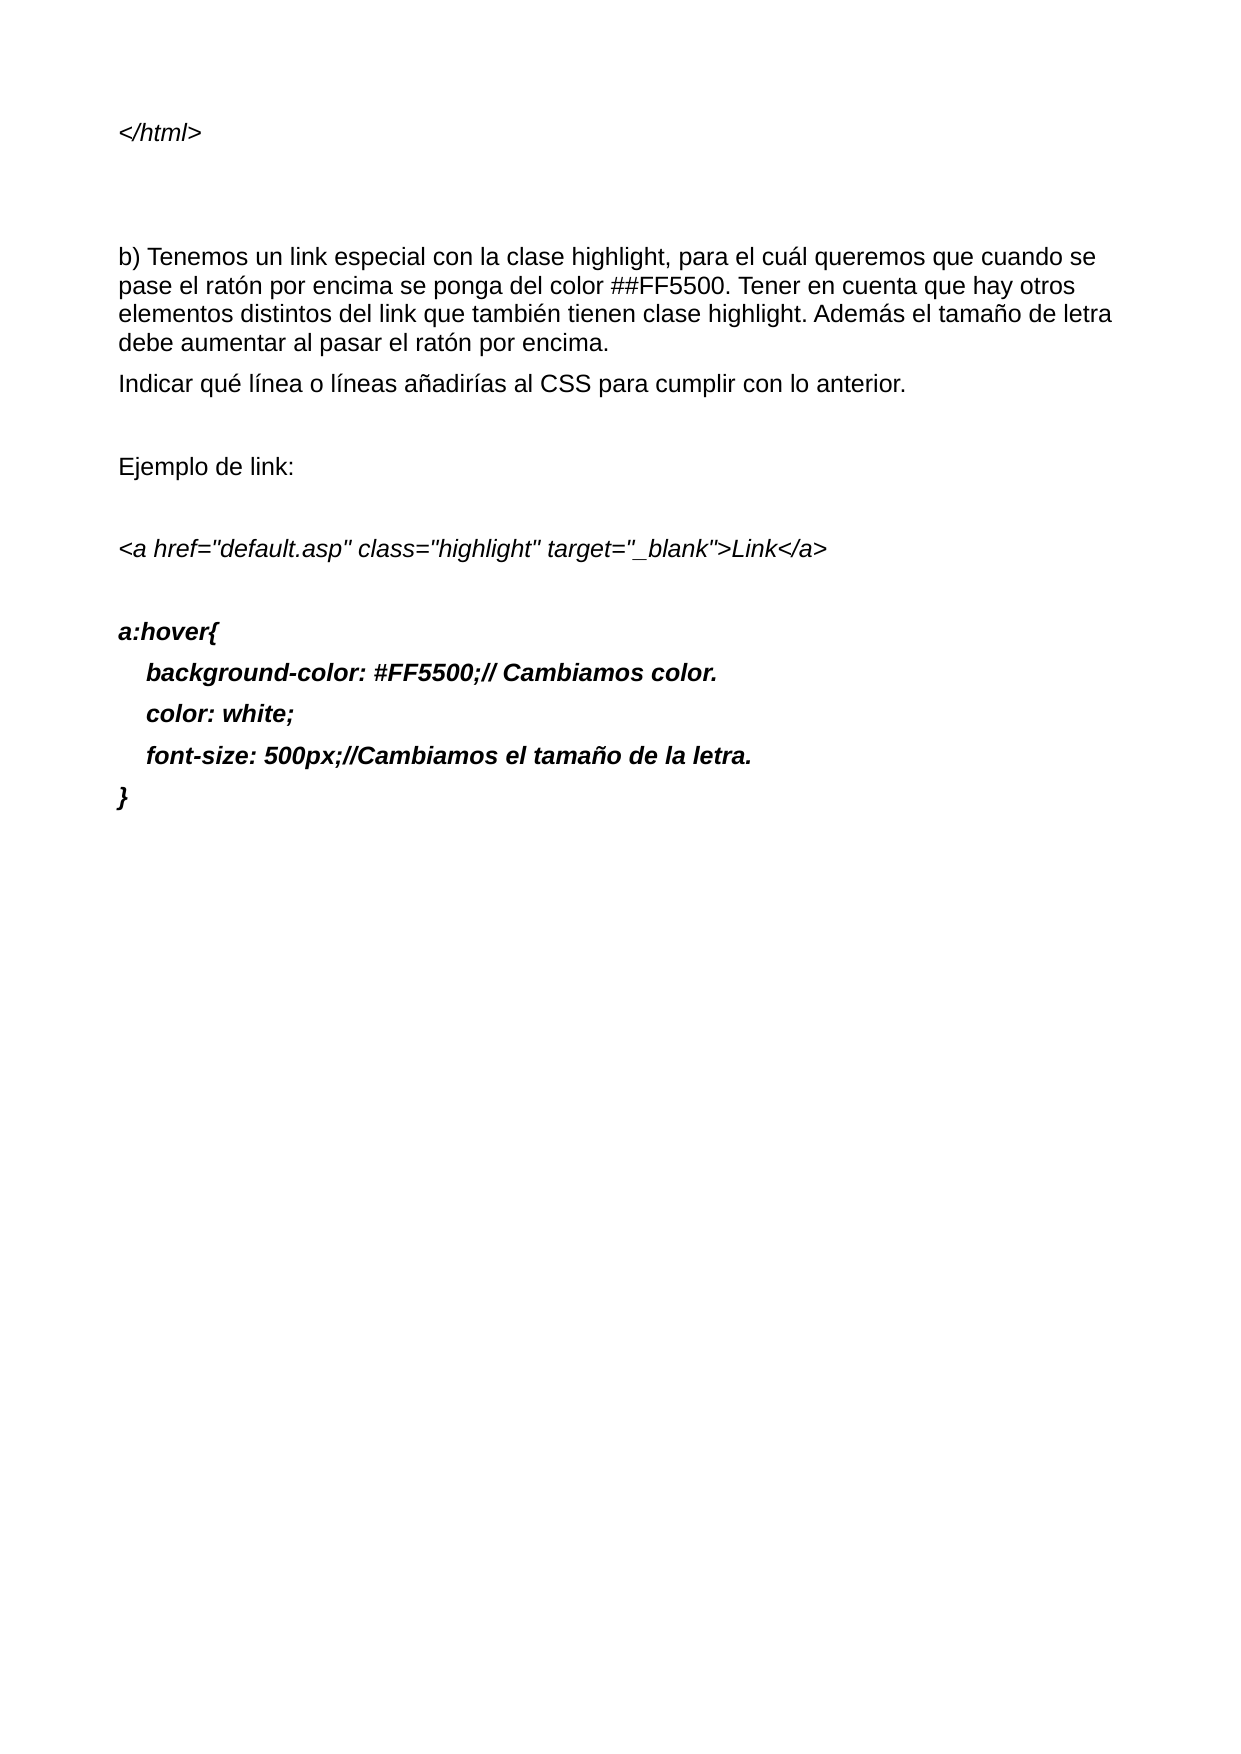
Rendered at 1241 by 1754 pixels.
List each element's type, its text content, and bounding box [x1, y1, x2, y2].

text Indicar qué línea o líneas añadirías al CSS para cumplir con lo anterior. [118, 369, 1122, 398]
text color: white; [118, 699, 1122, 728]
text b) Tenemos un link especial con la clase highlight, para el cuál queremos que cuando se pase el ratón por encima se ponga del color ##FF5500. Tener en cuenta que hay otros elementos distintos del link que también tienen clase highlight. Además el tamaño de letra debe aumentar al pasar el ratón por encima. [118, 242, 1122, 357]
text font-size: 500px;//Cambiamos el tamaño de la letra. [118, 741, 1122, 769]
text } [118, 782, 1122, 811]
text </html> [118, 118, 1122, 147]
text <a href="default.asp" class="highlight" target="_blank">Link</a> [118, 534, 1122, 563]
text a:hover{ [118, 617, 1122, 646]
text Ejemplo de link: [118, 452, 1122, 481]
text background-color: #FF5500;// Cambiamos color. [118, 658, 1122, 687]
